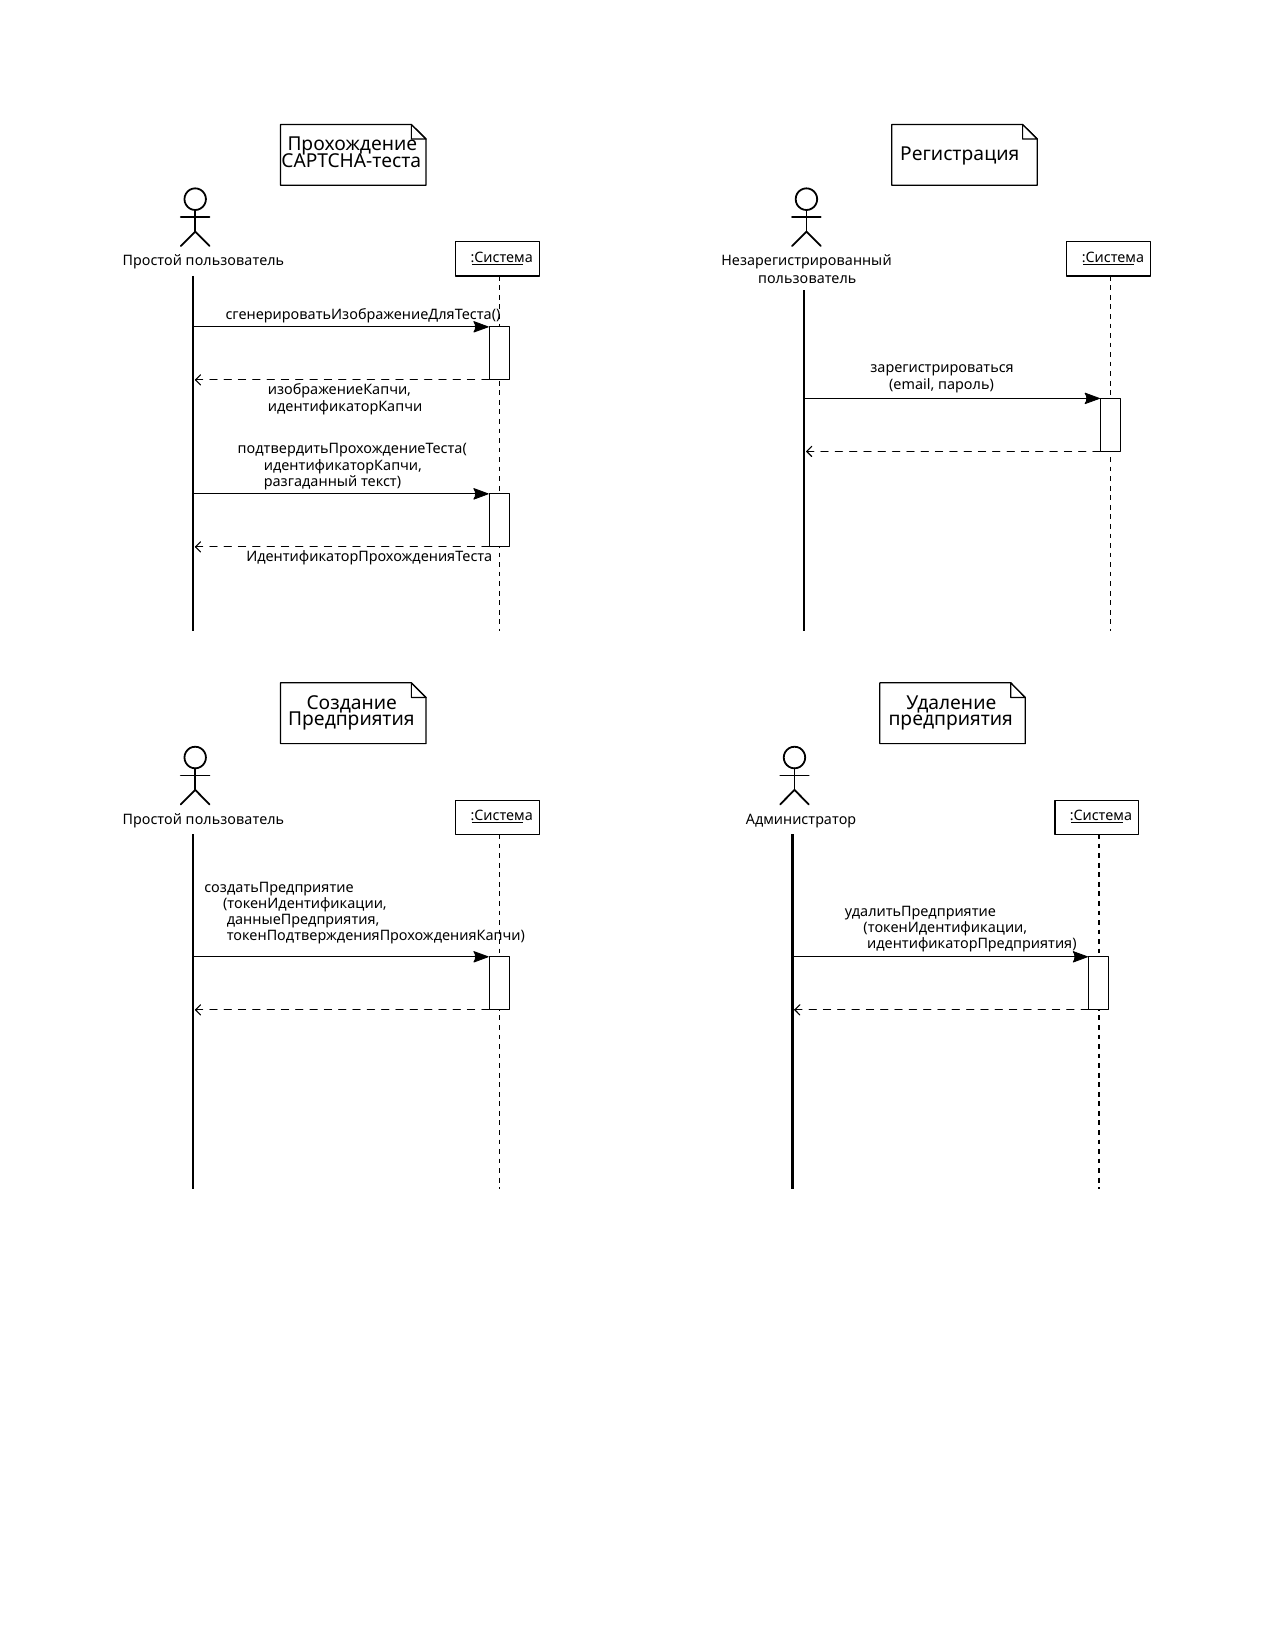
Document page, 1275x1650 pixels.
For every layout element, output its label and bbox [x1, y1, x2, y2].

table_cell [118, 118, 1157, 1229]
